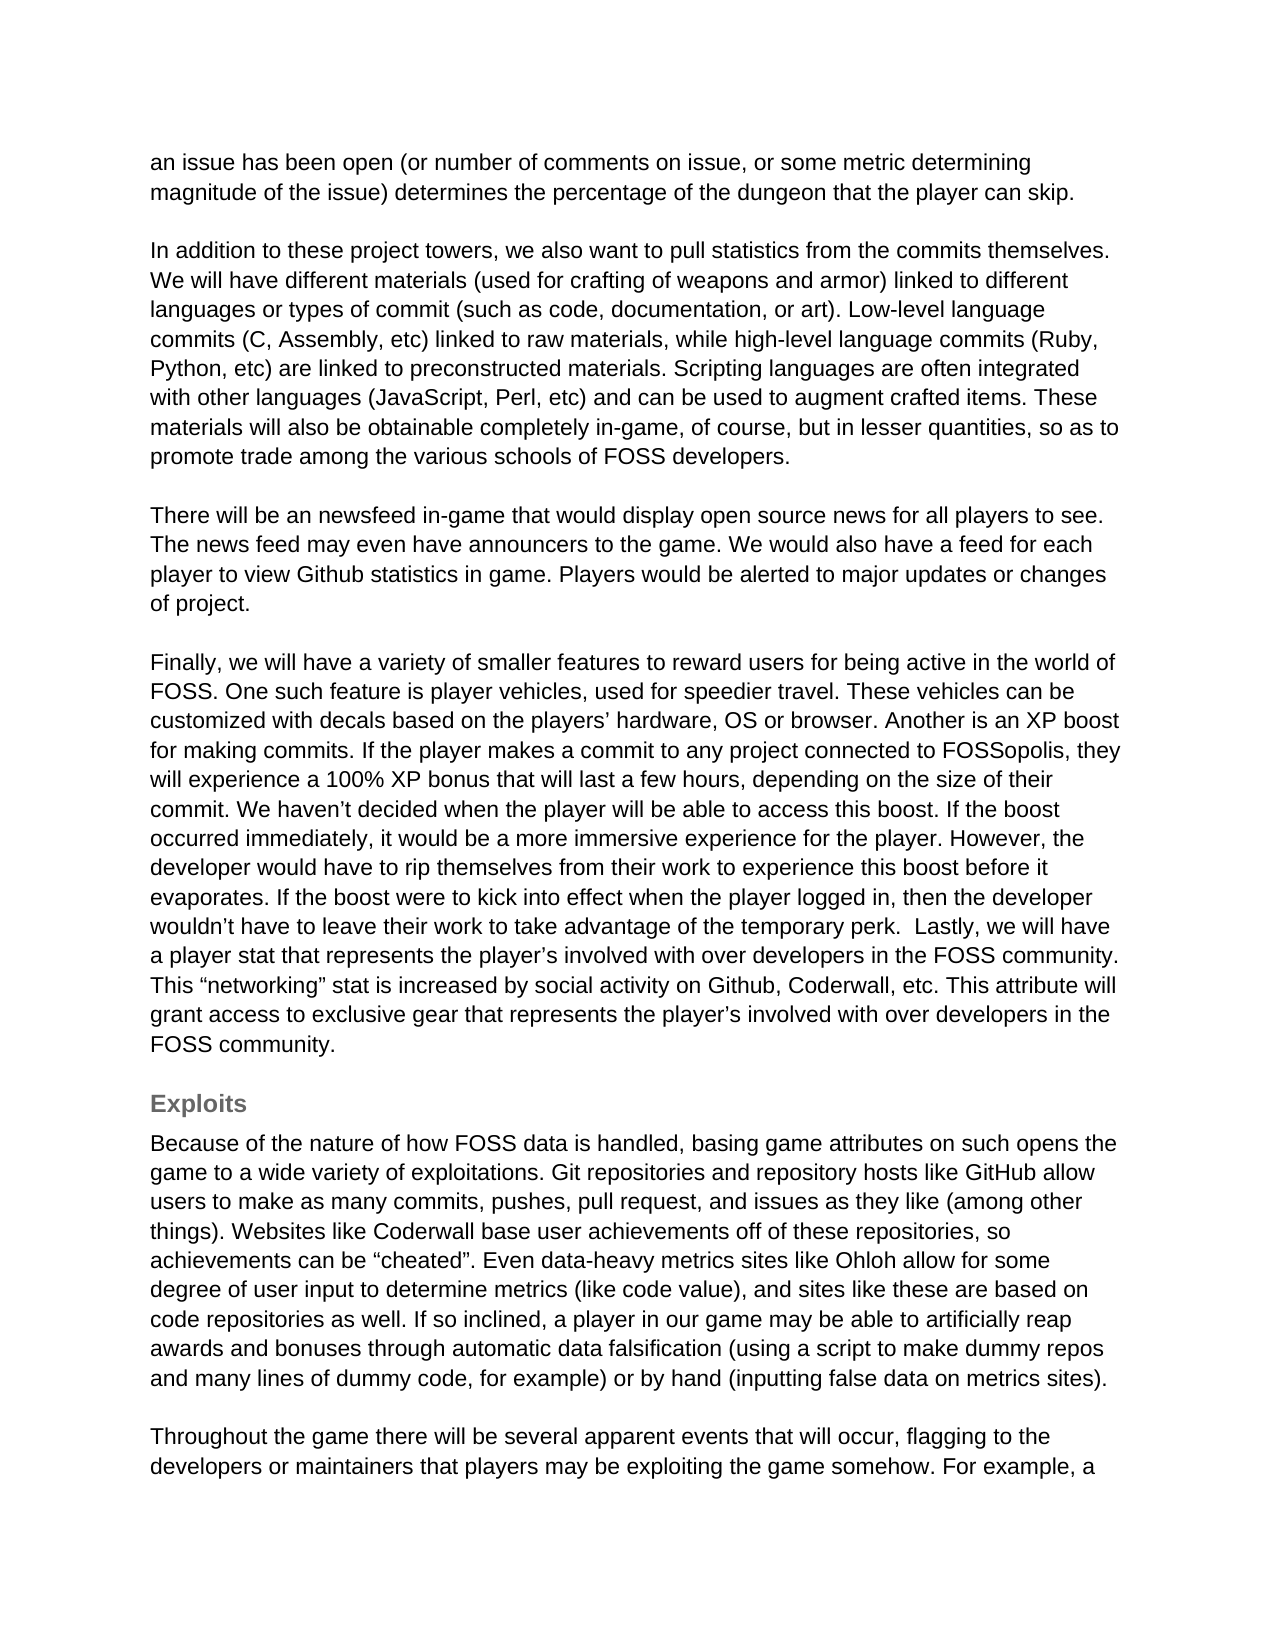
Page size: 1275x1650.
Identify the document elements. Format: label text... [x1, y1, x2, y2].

text Because of the nature of how FOSS data is handled, basing game attributes on such opens the game to a wide variety of exploitations. Git repositories and repository hosts like GitHub allow users to make as many commits, pushes, pull request, and issues as they like (among other things). Websites like Coderwall base user achievements off of these repositories, so achievements can be “cheated”. Even data-heavy metrics sites like Ohloh allow for some degree of user input to determine metrics (like code value), and sites like these are based on code repositories as well. If so inclined, a player in our game may be able to artificially reap awards and bonuses through automatic data falsification (using a script to make dummy repos and many lines of dummy code, for example) or by hand (inputting false data on metrics sites). [150, 1130, 1125, 1391]
text an issue has been open (or number of comments on issue, or some metric determining magnitude of the issue) determines the percentage of the dungeon that the player can skip. [150, 150, 1125, 205]
subtitle Exploits [150, 1090, 1125, 1118]
text Throughout the game there will be several apparent events that will occur, flagging to the developers or maintainers that players may be exploiting the game somehow. For example, a [150, 1424, 1125, 1479]
text There will be an newsfeed in-game that would display open source news for all players to see. The news feed may even have announcers to the game. We would also have a feed for each player to view Github statistics in game. Players would be alerted to major updates or changes of project. [150, 502, 1125, 616]
text Finally, we will have a variety of smaller features to reward users for being active in the world of FOSS. One such feature is player vehicles, used for speedier travel. These vehicles can be customized with decals based on the players’ hardware, OS or browser. Another is an XP boost for making commits. If the player makes a commit to any project connected to FOSSopolis, they will experience a 100% XP bonus that will last a few hours, depending on the size of their commit. We haven’t decided when the player will be able to access this boost. If the boost occurred immediately, it would be a more immersive experience for the player. However, the developer would have to rip themselves from their work to experience this boost before it evaporates. If the boost were to kick into effect when the player logged in, then the developer wouldn’t have to leave their work to take advantage of the temporary perk. Lastly, we will have a player stat that represents the player’s involved with over developers in the FOSS community. This “networking” stat is increased by social activity on Github, Coderwall, etc. This attribute will grant access to exclusive gear that represents the player’s involved with over developers in the FOSS community. [150, 649, 1125, 1057]
text In addition to these project towers, we also want to pull statistics from the commits themselves. We will have different materials (used for crafting of weapons and armor) linked to different languages or types of commit (such as code, documentation, or art). Low-level language commits (C, Assembly, etc) linked to raw materials, while high-level language commits (Ruby, Python, etc) are linked to preconstructed materials. Scripting languages are often integrated with other languages (JavaScript, Perl, etc) and can be used to augment crafted items. These materials will also be obtainable completely in-game, of course, but in lesser quantities, so as to promote trade among the various schools of FOSS developers. [150, 238, 1125, 469]
